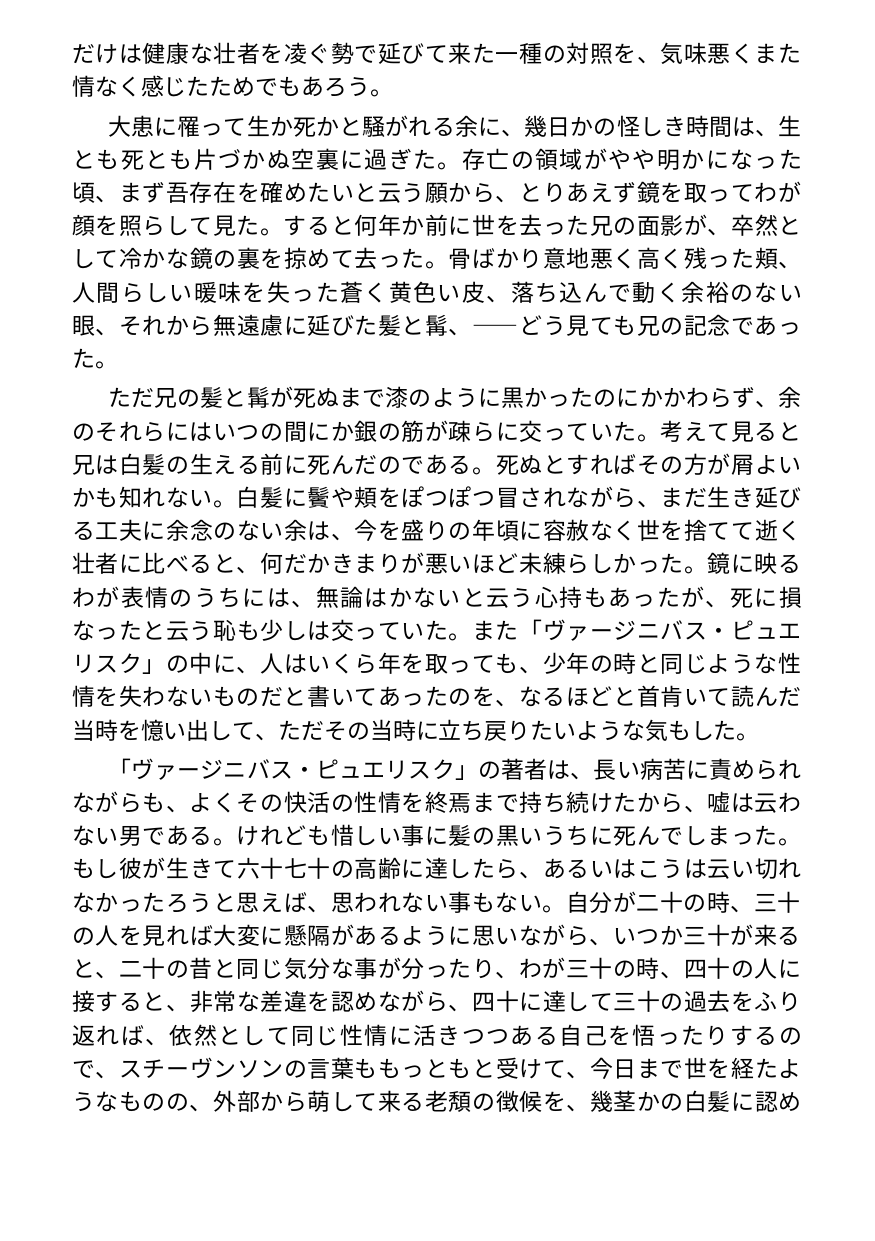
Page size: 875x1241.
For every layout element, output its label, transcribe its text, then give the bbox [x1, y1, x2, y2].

text 「ヴァージニバス・ピュエリスク」の著者は、長い病苦に責められながらも、よくその快活の性情を終焉まで持ち続けたから、嘘は云わない男である。けれども惜しい事に髪の黒いうちに死んでしまった。もし彼が生きて六十七十の高齢に達したら、あるいはこうは云い切れなかったろうと思えば、思われない事もない。自分が二十の時、三十の人を見れば大変に懸隔があるように思いながら、いつか三十が来ると、二十の昔と同じ気分な事が分ったり、わが三十の時、四十の人に接すると、非常な差違を認めながら、四十に達して三十の過去をふり返れば、依然として同じ性情に活きつつある自己を悟ったりするので、スチーヴンソンの言葉ももっともと受けて、今日まで世を経たようなものの、外部から萌して来る老頽の徴候を、幾茎かの白髪に認め [72, 752, 802, 1117]
text ただ兄の髪と髯が死ぬまで漆のように黒かったのにかかわらず、余のそれらにはいつの間にか銀の筋が疎らに交っていた。考えて見ると兄は白髪の生える前に死んだのである。死ぬとすればその方が屑よいかも知れない。白髪に鬢や頬をぽつぽつ冒されながら、まだ生き延びる工夫に余念のない余は、今を盛りの年頃に容赦なく世を捨てて逝く壮者に比べると、何だかきまりが悪いほど未練らしかった。鏡に映るわが表情のうちには、無論はかないと云う心持もあったが、死に損なったと云う恥も少しは交っていた。また「ヴァージニバス・ピュエリスク」の中に、人はいくら年を取っても、少年の時と同じような性情を失わないものだと書いてあったのを、なるほどと首肯いて読んだ当時を憶い出して、ただその当時に立ち戻りたいような気もした。 [72, 380, 802, 746]
text だけは健康な壮者を凌ぐ勢で延びて来た一種の対照を、気味悪くまた情なく感じたためでもあろう。 [72, 36, 802, 102]
text 大患に罹って生か死かと騒がれる余に、幾日かの怪しき時間は、生とも死とも片づかぬ空裏に過ぎた。存亡の領域がやや明かになった頃、まず吾存在を確めたいと云う願から、とりあえず鏡を取ってわが顔を照らして見た。すると何年か前に世を去った兄の面影が、卒然として冷かな鏡の裏を掠めて去った。骨ばかり意地悪く高く残った頬、人間らしい暖味を失った蒼く黄色い皮、落ち込んで動く余裕のない眼、それから無遠慮に延びた髪と髯、――どう見ても兄の記念であった。 [72, 108, 802, 374]
